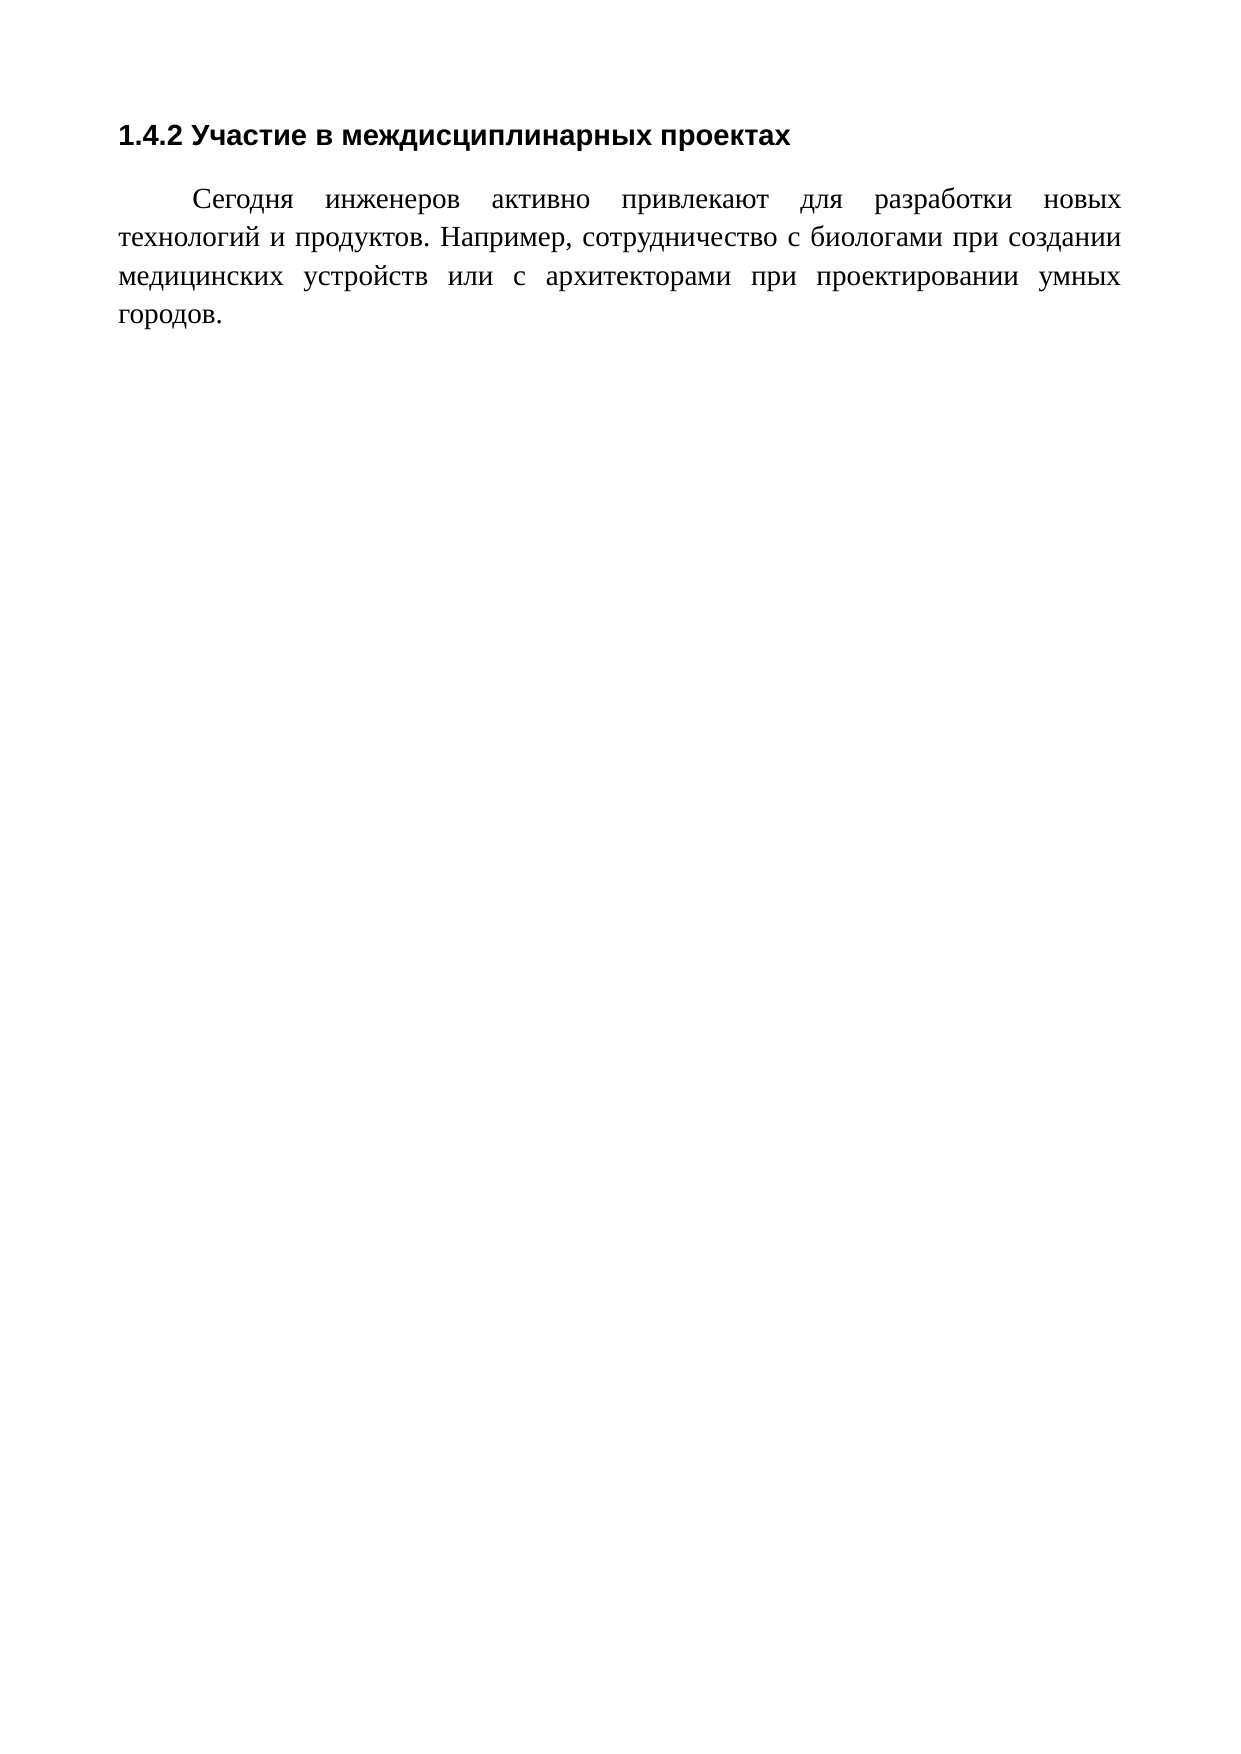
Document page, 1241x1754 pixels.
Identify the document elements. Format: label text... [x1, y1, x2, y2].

text Сегодня инженеров активно привлекают для разработки новых технологий и продуктов. Например, сотрудничество с биологами при создании медицинских устройств или с архитекторами при проектировании умных городов. [118, 181, 1122, 330]
subtitle Участие в междисциплинарных проектах [118, 118, 1122, 152]
